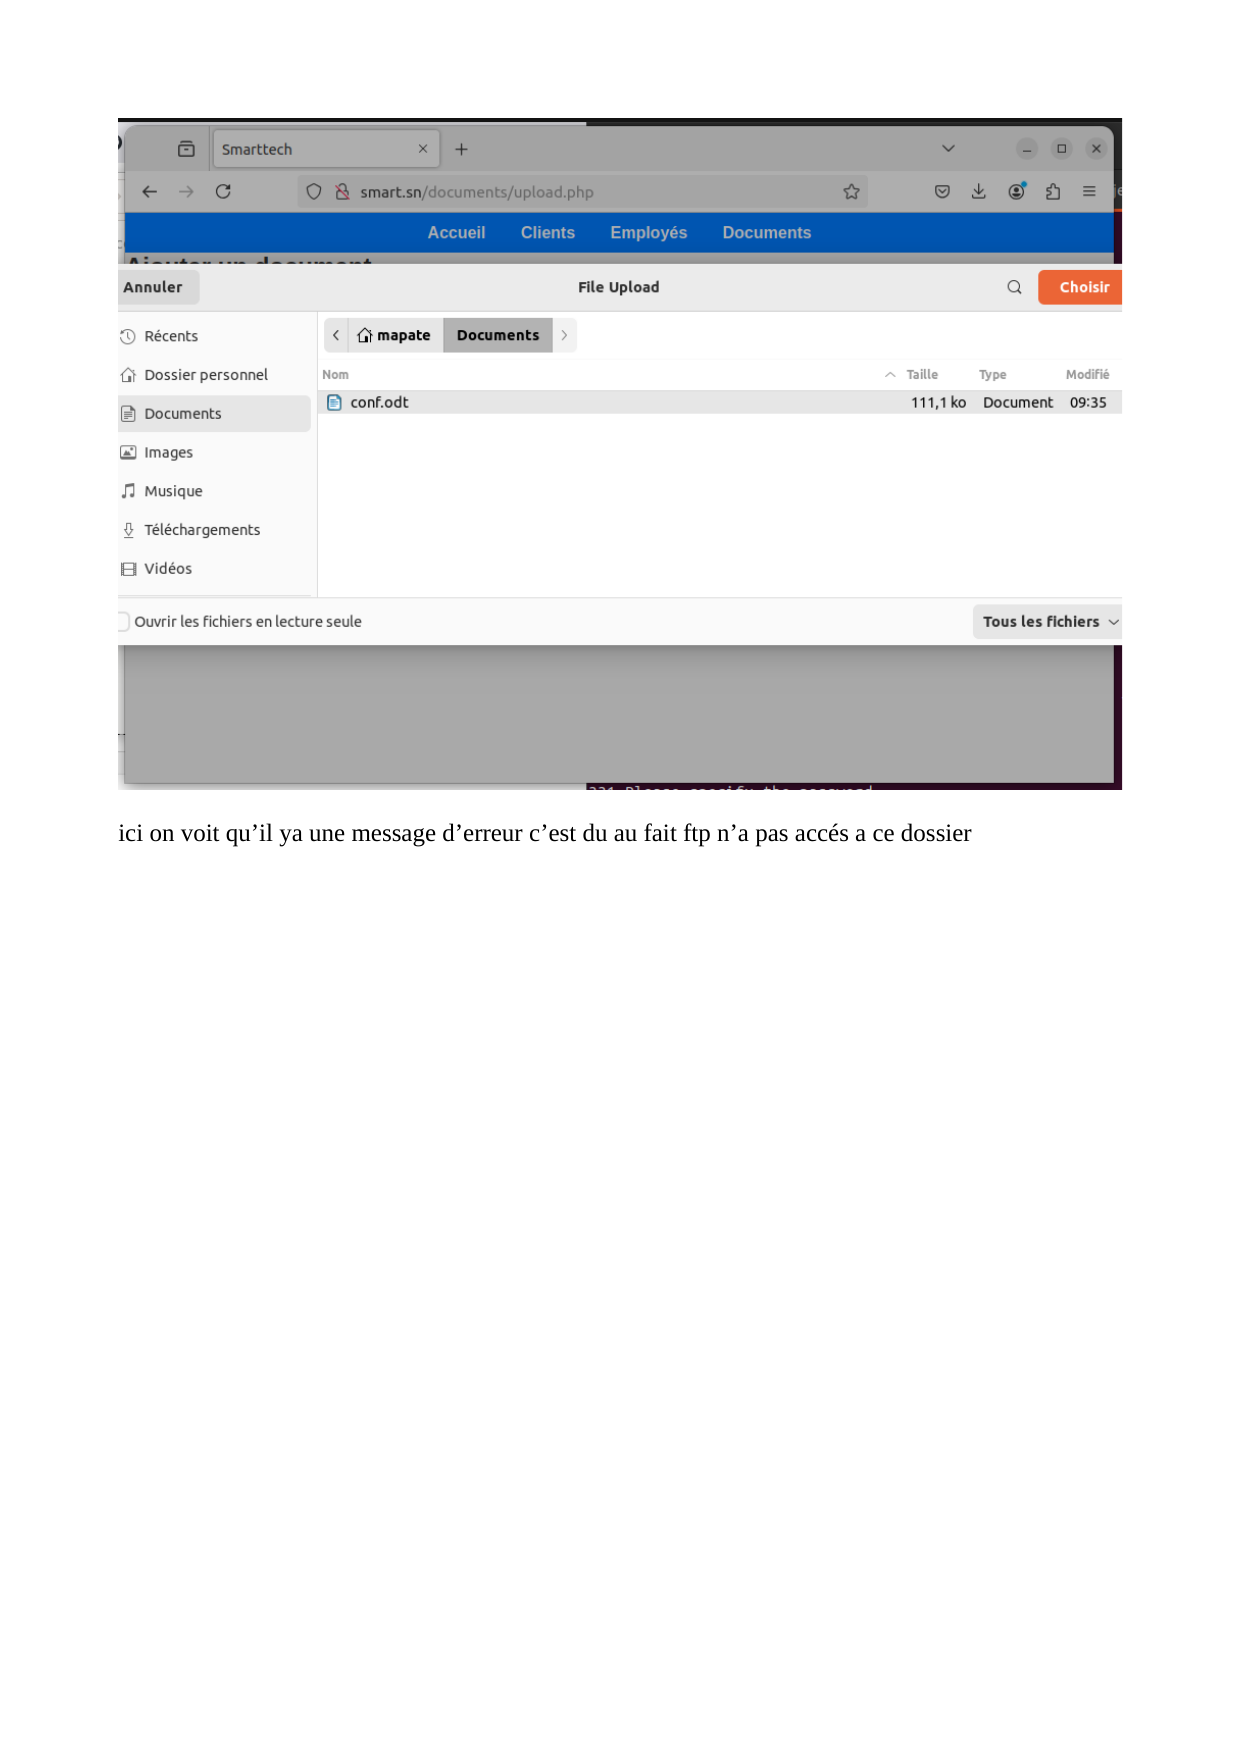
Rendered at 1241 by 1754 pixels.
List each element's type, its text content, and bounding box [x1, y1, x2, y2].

picture [118, 118, 1123, 790]
text ici on voit qu’il ya une message d’erreur c’est du au fait ftp n’a pas accés a ce dossier [118, 818, 1122, 847]
